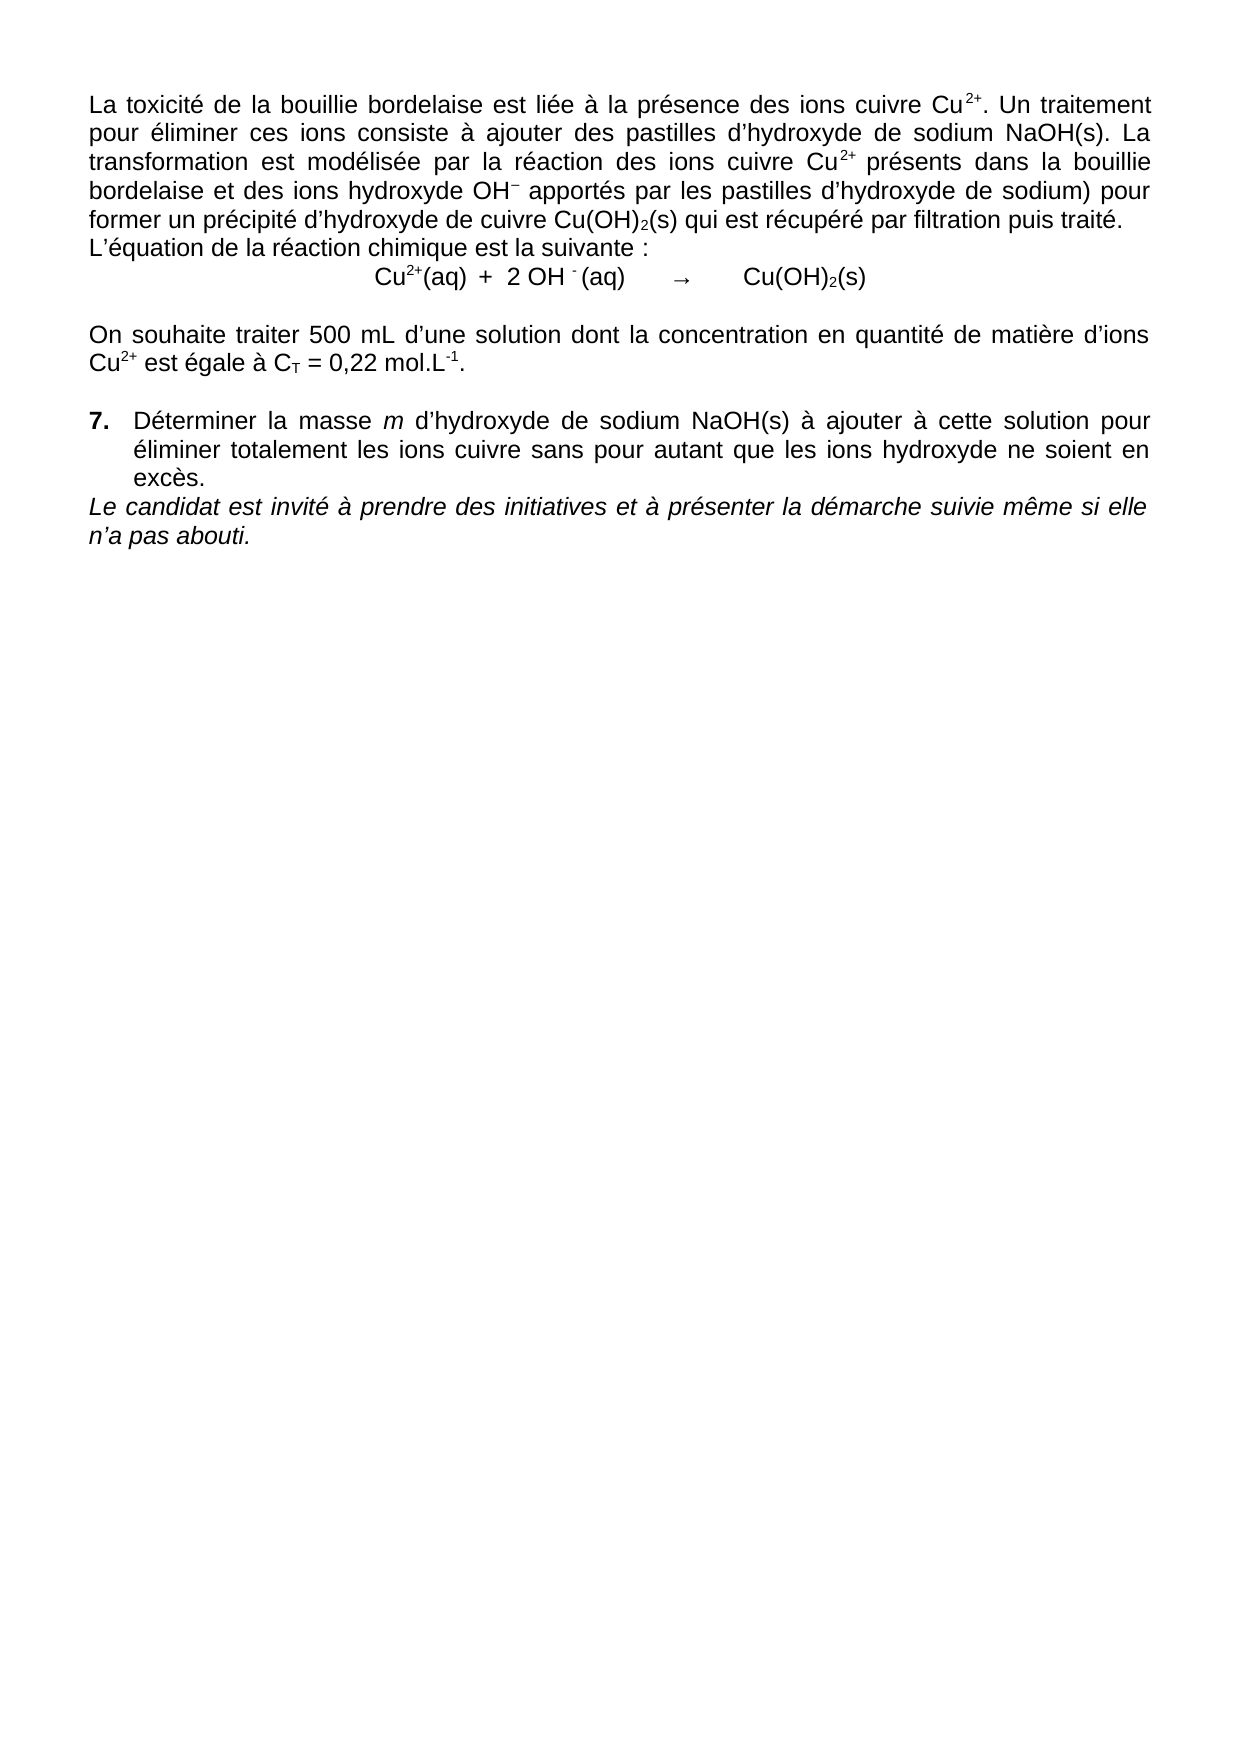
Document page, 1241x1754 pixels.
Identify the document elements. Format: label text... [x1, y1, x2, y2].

text L’équation de la réaction chimique est la suivante : [89, 233, 1152, 262]
text La toxicité de la bouillie bordelaise est liée à la présence des ions cuivre Cu2+. Un traitement pour éliminer ces ions consiste à ajouter des pastilles d’hydroxyde de sodium NaOH(s). La transformation est modélisée par la réaction des ions cuivre Cu2+ présents dans la bouillie bordelaise et des ions hydroxyde OH– apportés par les pastilles d’hydroxyde de sodium) pour former un précipité d’hydroxyde de cuivre Cu(OH)2(s) qui est récupéré par filtration puis traité. [89, 89, 1152, 233]
text Cu2+(aq) + 2 OH - (aq) → Cu(OH)2(s) [89, 262, 1152, 291]
list Déterminer la masse m d’hydroxyde de sodium NaOH(s) à ajouter à cette solution pour éliminer totalement les ions cuivre sans pour autant que les ions hydroxyde ne soient en excès. [89, 406, 1152, 492]
text On souhaite traiter 500 mL d’une solution dont la concentration en quantité de matière d’ions Cu2+ est égale à CT = 0,22 mol.L-1. [89, 319, 1152, 377]
text Le candidat est invité à prendre des initiatives et à présenter la démarche suivie même si elle n’a pas abouti. [89, 492, 1152, 549]
